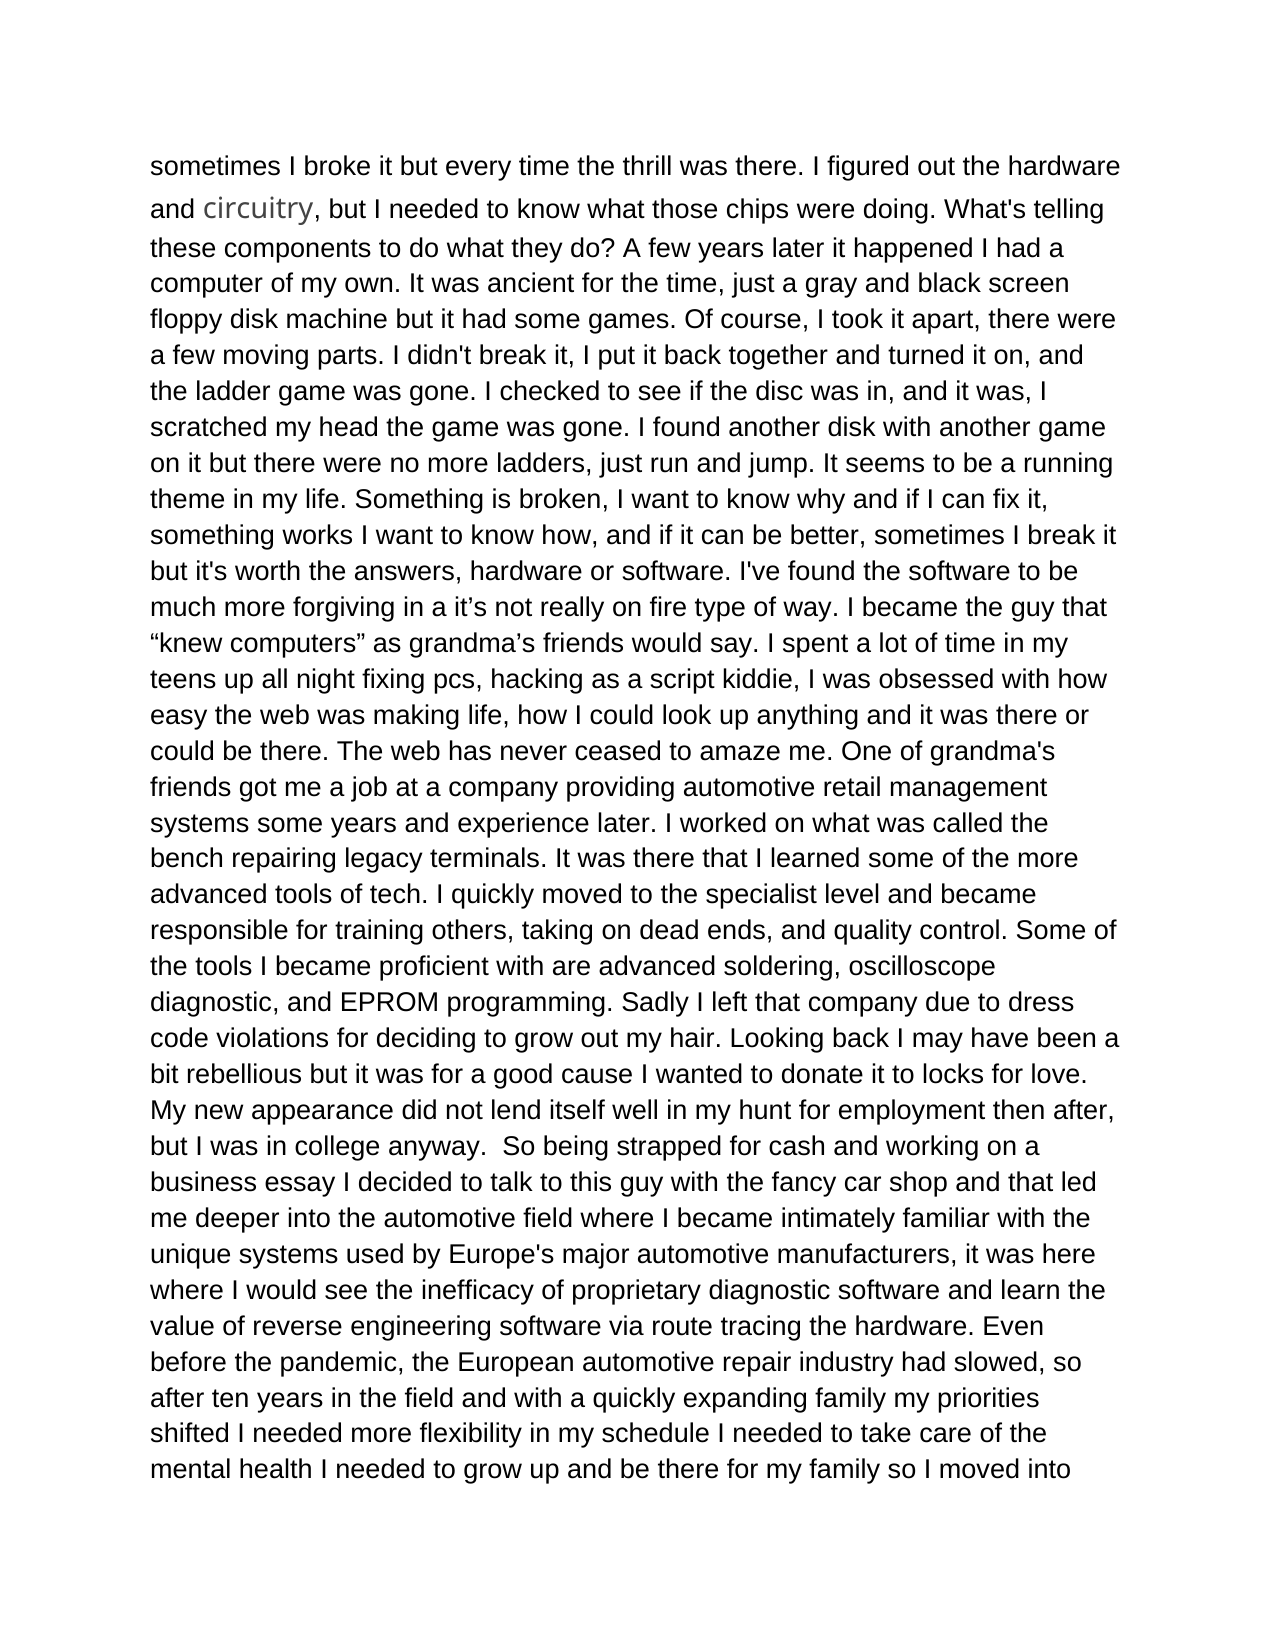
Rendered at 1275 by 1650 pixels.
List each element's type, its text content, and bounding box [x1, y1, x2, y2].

text sometimes I broke it but every time the thrill was there. I figured out the hardware and circuitry, but I needed to know what those chips were doing. What's telling these components to do what they do? A few years later it happened I had a computer of my own. It was ancient for the time, just a gray and black screen floppy disk machine but it had some games. Of course, I took it apart, there were a few moving parts. I didn't break it, I put it back together and turned it on, and the ladder game was gone. I checked to see if the disc was in, and it was, I scratched my head the game was gone. I found another disk with another game on it but there were no more ladders, just run and jump. It seems to be a running theme in my life. Something is broken, I want to know why and if I can fix it, something works I want to know how, and if it can be better, sometimes I break it but it's worth the answers, hardware or software. I've found the software to be much more forgiving in a it’s not really on fire type of way. I became the guy that “knew computers” as grandma’s friends would say. I spent a lot of time in my teens up all night fixing pcs, hacking as a script kiddie, I was obsessed with how easy the web was making life, how I could look up anything and it was there or could be there. The web has never ceased to amaze me. One of grandma's friends got me a job at a company providing automotive retail management systems some years and experience later. I worked on what was called the bench repairing legacy terminals. It was there that I learned some of the more advanced tools of tech. I quickly moved to the specialist level and became responsible for training others, taking on dead ends, and quality control. Some of the tools I became proficient with are advanced soldering, oscilloscope diagnostic, and EPROM programming. Sadly I left that company due to dress code violations for deciding to grow out my hair. Looking back I may have been a bit rebellious but it was for a good cause I wanted to donate it to locks for love. My new appearance did not lend itself well in my hunt for employment then after, but I was in college anyway. So being strapped for cash and working on a business essay I decided to talk to this guy with the fancy car shop and that led me deeper into the automotive field where I became intimately familiar with the unique systems used by Europe's major automotive manufacturers, it was here where I would see the inefficacy of proprietary diagnostic software and learn the value of reverse engineering software via route tracing the hardware. Even before the pandemic, the European automotive repair industry had slowed, so after ten years in the field and with a quickly expanding family my priorities shifted I needed more flexibility in my schedule I needed to take care of the mental health I needed to grow up and be there for my family so I moved into [150, 150, 1125, 1485]
